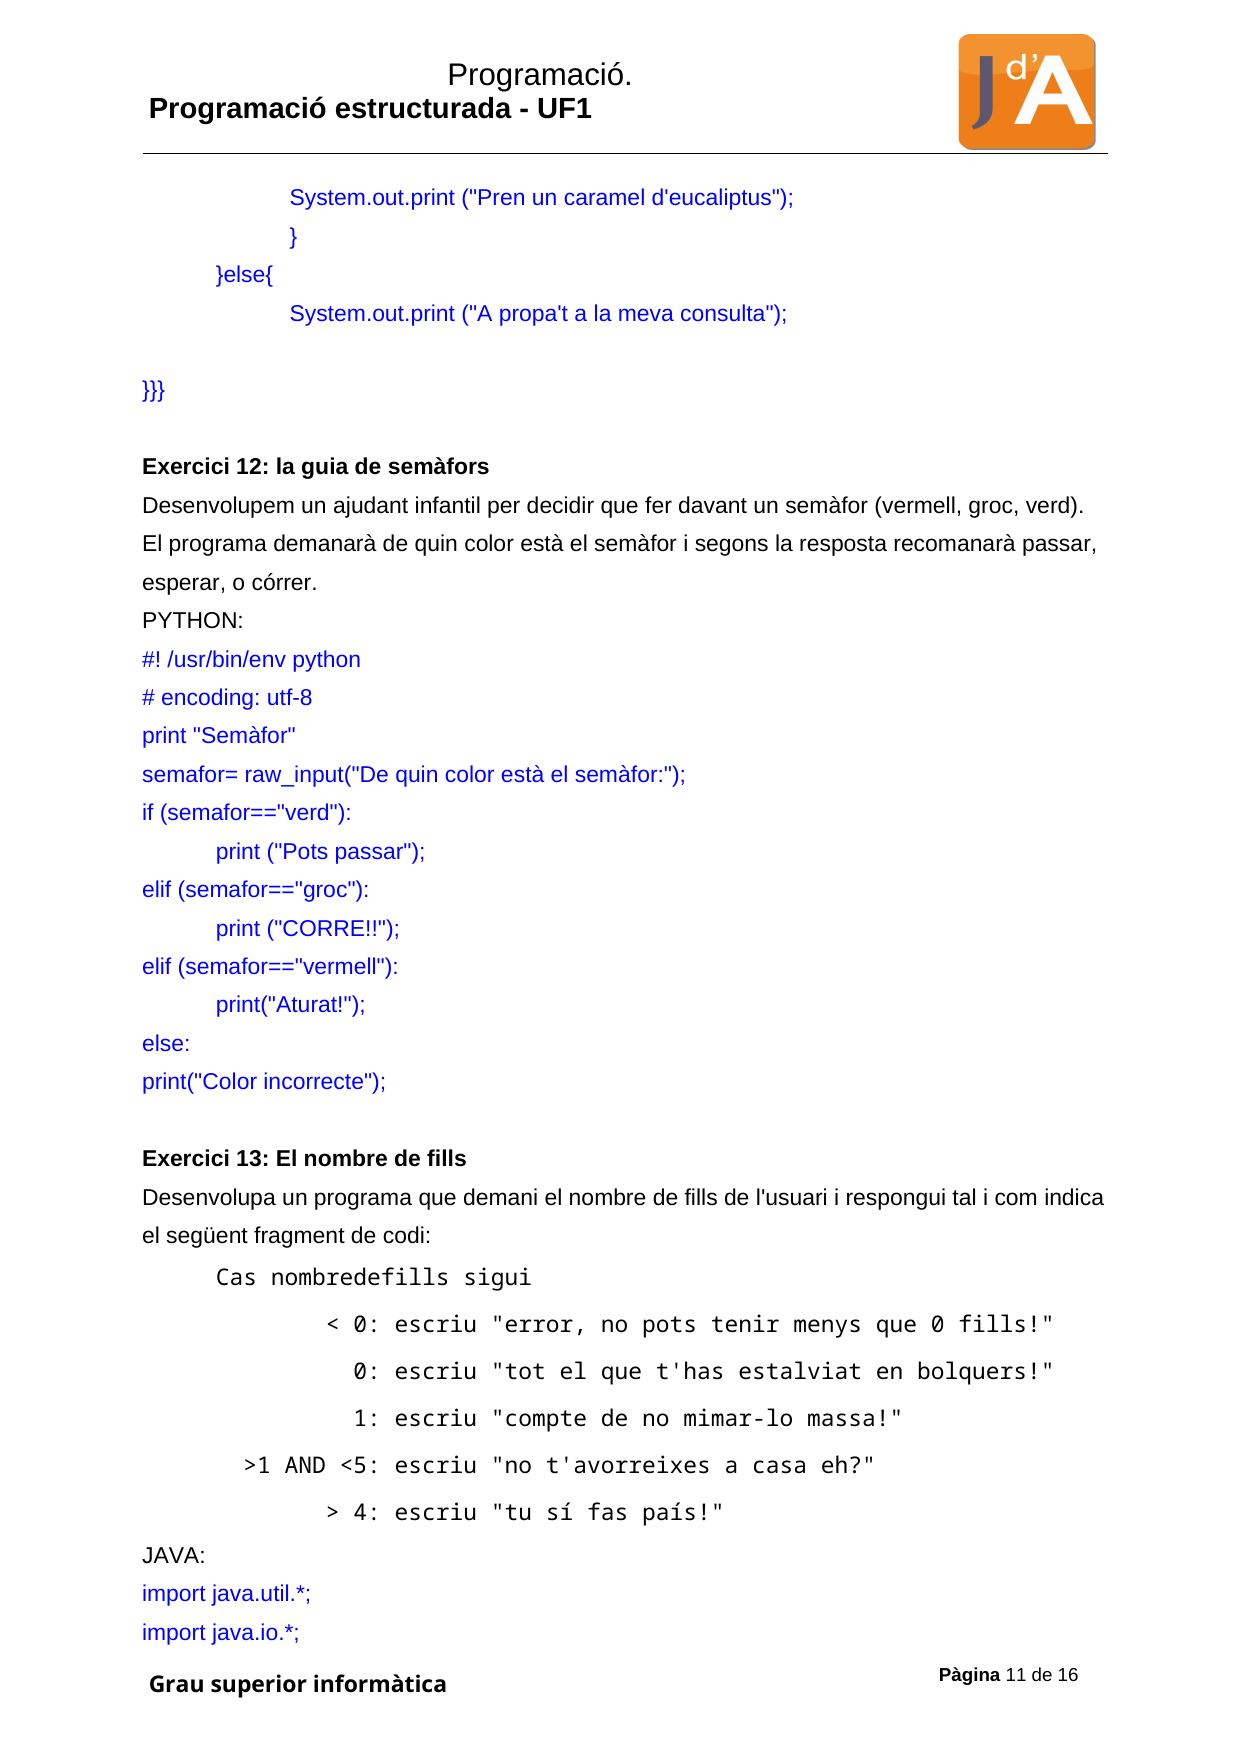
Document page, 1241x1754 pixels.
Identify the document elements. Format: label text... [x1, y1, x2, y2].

text 1: escriu "compte de no mimar-lo massa!" [216, 1402, 1107, 1433]
text print ("Pots passar"); [142, 838, 1107, 864]
text PYTHON: [142, 608, 1107, 633]
text elif (semafor=="groc"): [142, 877, 1107, 902]
text import java.io.*; [142, 1619, 1107, 1645]
text Exercici 12: la guia de semàfors [142, 454, 1107, 480]
text Cas nombredefills sigui [216, 1261, 1107, 1292]
text }else{ [142, 262, 1107, 287]
text Desenvolupem un ajudant infantil per decidir que fer davant un semàfor (vermell, groc, verd). El programa demanarà de quin color està el semàfor i segons la resposta recomanarà passar, esperar, o córrer. [142, 492, 1107, 595]
text semafor= raw_input("De quin color està el semàfor:"); [142, 762, 1107, 787]
text #! /usr/bin/env python [142, 646, 1107, 672]
text Exercici 13: El nombre de fills [142, 1146, 1107, 1172]
text >1 AND <5: escriu "no t'avorreixes a casa eh?" [216, 1449, 1107, 1480]
text import java.util.*; [142, 1581, 1107, 1607]
text System.out.print ("A propa't a la meva consulta"); [142, 300, 1107, 326]
text Desenvolupa un programa que demani el nombre de fills de l'usuari i respongui tal i com indica el següent fragment de codi: [142, 1184, 1107, 1248]
text 0: escriu "tot el que t'has estalviat en bolquers!" [216, 1355, 1107, 1386]
text print ("CORRE!!"); [142, 915, 1107, 941]
text }}} [142, 377, 1107, 403]
text > 4: escriu "tu sí fas país!" [216, 1496, 1107, 1527]
text if (semafor=="verd"): [142, 800, 1107, 826]
text print("Color incorrecte"); [142, 1069, 1107, 1095]
picture [958, 34, 1096, 150]
text < 0: escriu "error, no pots tenir menys que 0 fills!" [216, 1308, 1107, 1339]
text print "Semàfor" [142, 723, 1107, 749]
text elif (semafor=="vermell"): [142, 954, 1107, 979]
text } [142, 223, 1107, 249]
text System.out.print ("Pren un caramel d'eucaliptus"); [142, 185, 1107, 211]
text JAVA: [142, 1542, 1107, 1568]
text # encoding: utf-8 [142, 685, 1107, 710]
text else: [142, 1031, 1107, 1056]
text print("Aturat!"); [142, 992, 1107, 1018]
